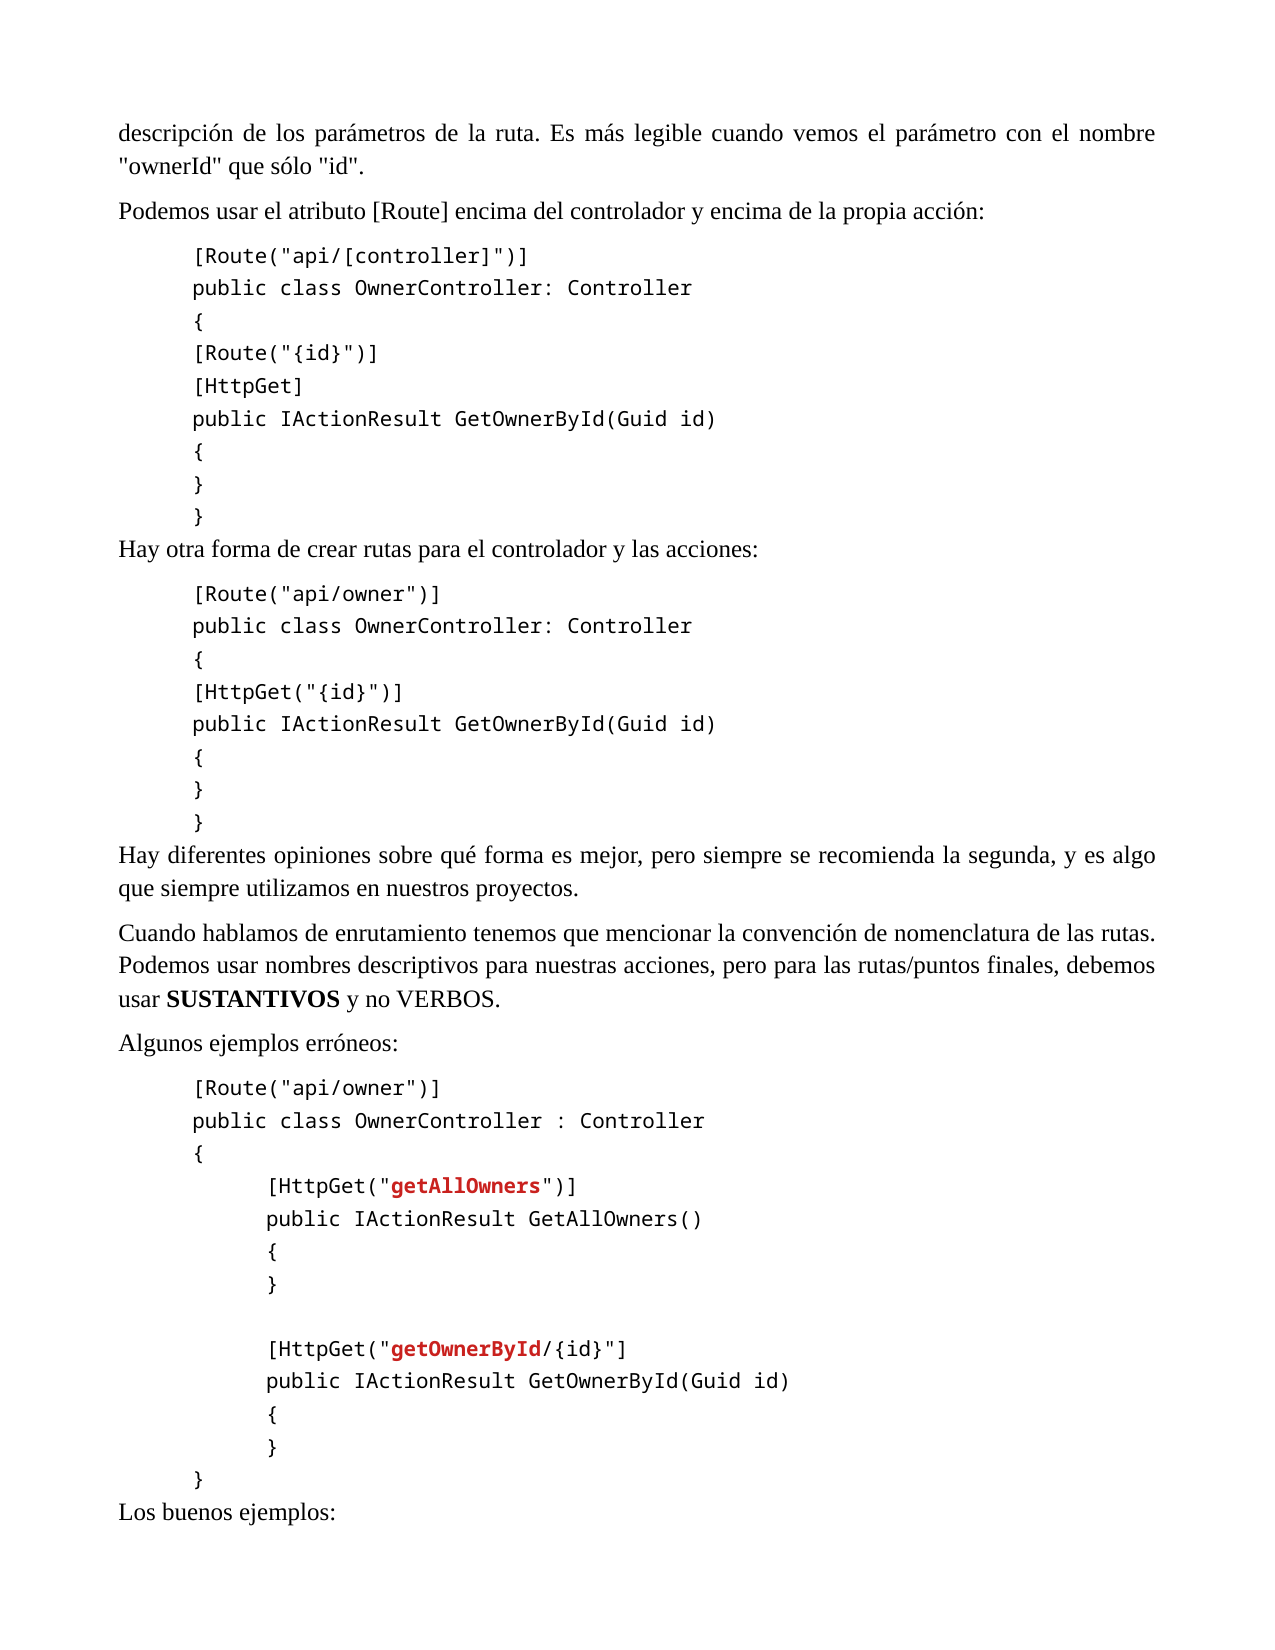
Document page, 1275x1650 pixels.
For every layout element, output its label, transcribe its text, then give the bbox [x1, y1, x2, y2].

text public class OwnerController: Controller [192, 612, 1157, 640]
text Hay otra forma de crear rutas para el controlador y las acciones: [118, 534, 1157, 563]
text } [266, 1269, 1157, 1297]
text [HttpGet] [192, 371, 1157, 399]
text } [266, 1432, 1157, 1460]
text { [192, 306, 1157, 334]
text public class OwnerController : Controller [192, 1106, 1157, 1134]
text { [266, 1236, 1157, 1265]
text { [266, 1399, 1157, 1428]
text { [192, 742, 1157, 770]
text public IActionResult GetOwnerById(Guid id) [192, 709, 1157, 738]
text [Route("api/owner")] [192, 1073, 1157, 1102]
text Cuando hablamos de enrutamiento tenemos que mencionar la convención de nomenclatura de las rutas. Podemos usar nombres descriptivos para nuestras acciones, pero para las rutas/puntos finales, debemos usar SUSTANTIVOS y no VERBOS. [118, 918, 1157, 1012]
text [Route("{id}")] [192, 338, 1157, 367]
text } [192, 469, 1157, 497]
text } [192, 502, 1157, 530]
text [HttpGet("getOwnerById/{id}"] [266, 1334, 1157, 1362]
text Algunos ejemplos erróneos: [118, 1028, 1157, 1057]
text public class OwnerController: Controller [192, 273, 1157, 302]
text [Route("api/[controller]")] [192, 241, 1157, 269]
text public IActionResult GetOwnerById(Guid id) [266, 1367, 1157, 1395]
text [HttpGet("getAllOwners")] [266, 1171, 1157, 1199]
text public IActionResult GetAllOwners() [266, 1204, 1157, 1232]
text [Route("api/owner")] [192, 579, 1157, 607]
text } [192, 807, 1157, 836]
text { [192, 644, 1157, 673]
text } [192, 774, 1157, 803]
text public IActionResult GetOwnerById(Guid id) [192, 404, 1157, 432]
text Podemos usar el atributo [Route] encima del controlador y encima de la propia acción: [118, 196, 1157, 225]
text { [192, 436, 1157, 465]
text } [192, 1464, 1157, 1493]
text descripción de los parámetros de la ruta. Es más legible cuando vemos el parámetro con el nombre "ownerId" que sólo "id". [118, 118, 1157, 180]
text Los buenos ejemplos: [118, 1497, 1157, 1526]
text [HttpGet("{id}")] [192, 677, 1157, 705]
text { [192, 1138, 1157, 1167]
text Hay diferentes opiniones sobre qué forma es mejor, pero siempre se recomienda la segunda, y es algo que siempre utilizamos en nuestros proyectos. [118, 840, 1157, 902]
